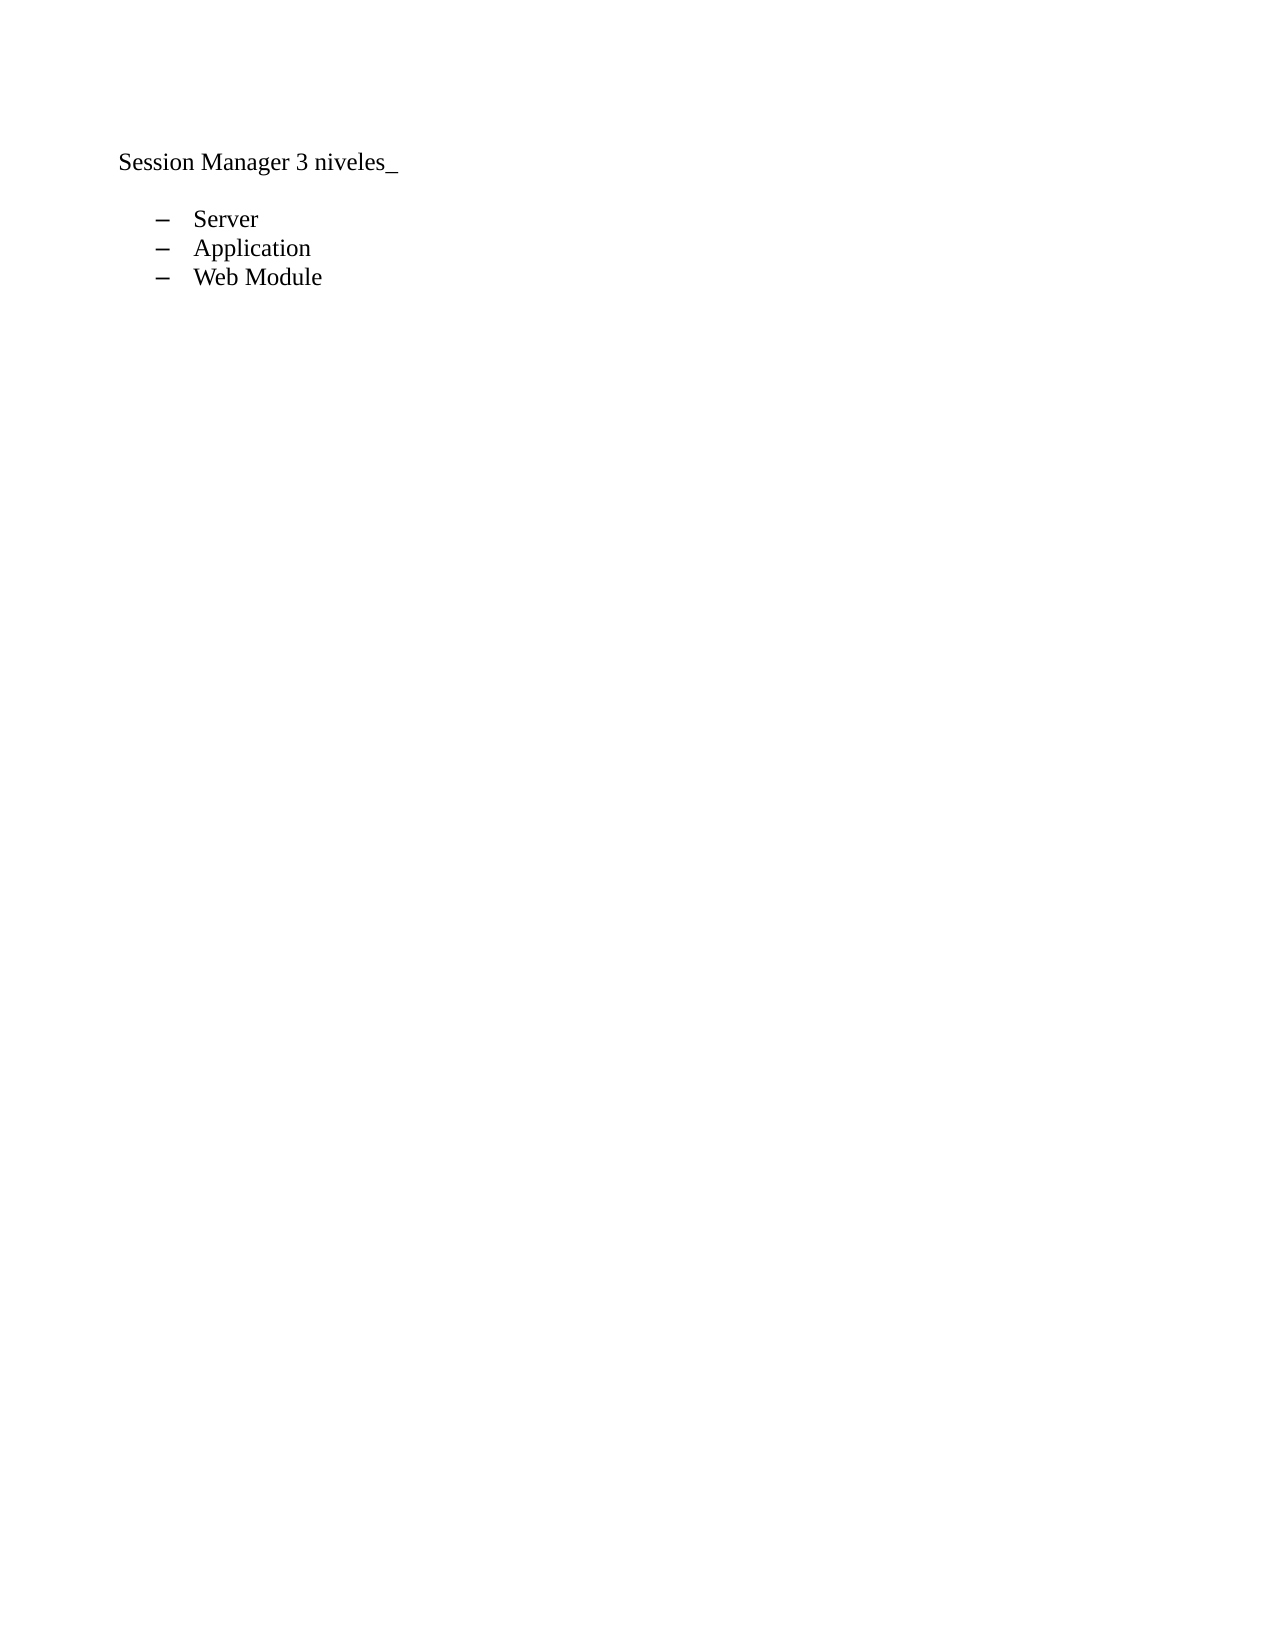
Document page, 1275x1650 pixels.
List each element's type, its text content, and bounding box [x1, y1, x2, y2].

list Application [156, 233, 1157, 262]
list Server [156, 204, 1157, 233]
text Session Manager 3 niveles_ [118, 147, 1157, 176]
list Web Module [156, 262, 1157, 291]
